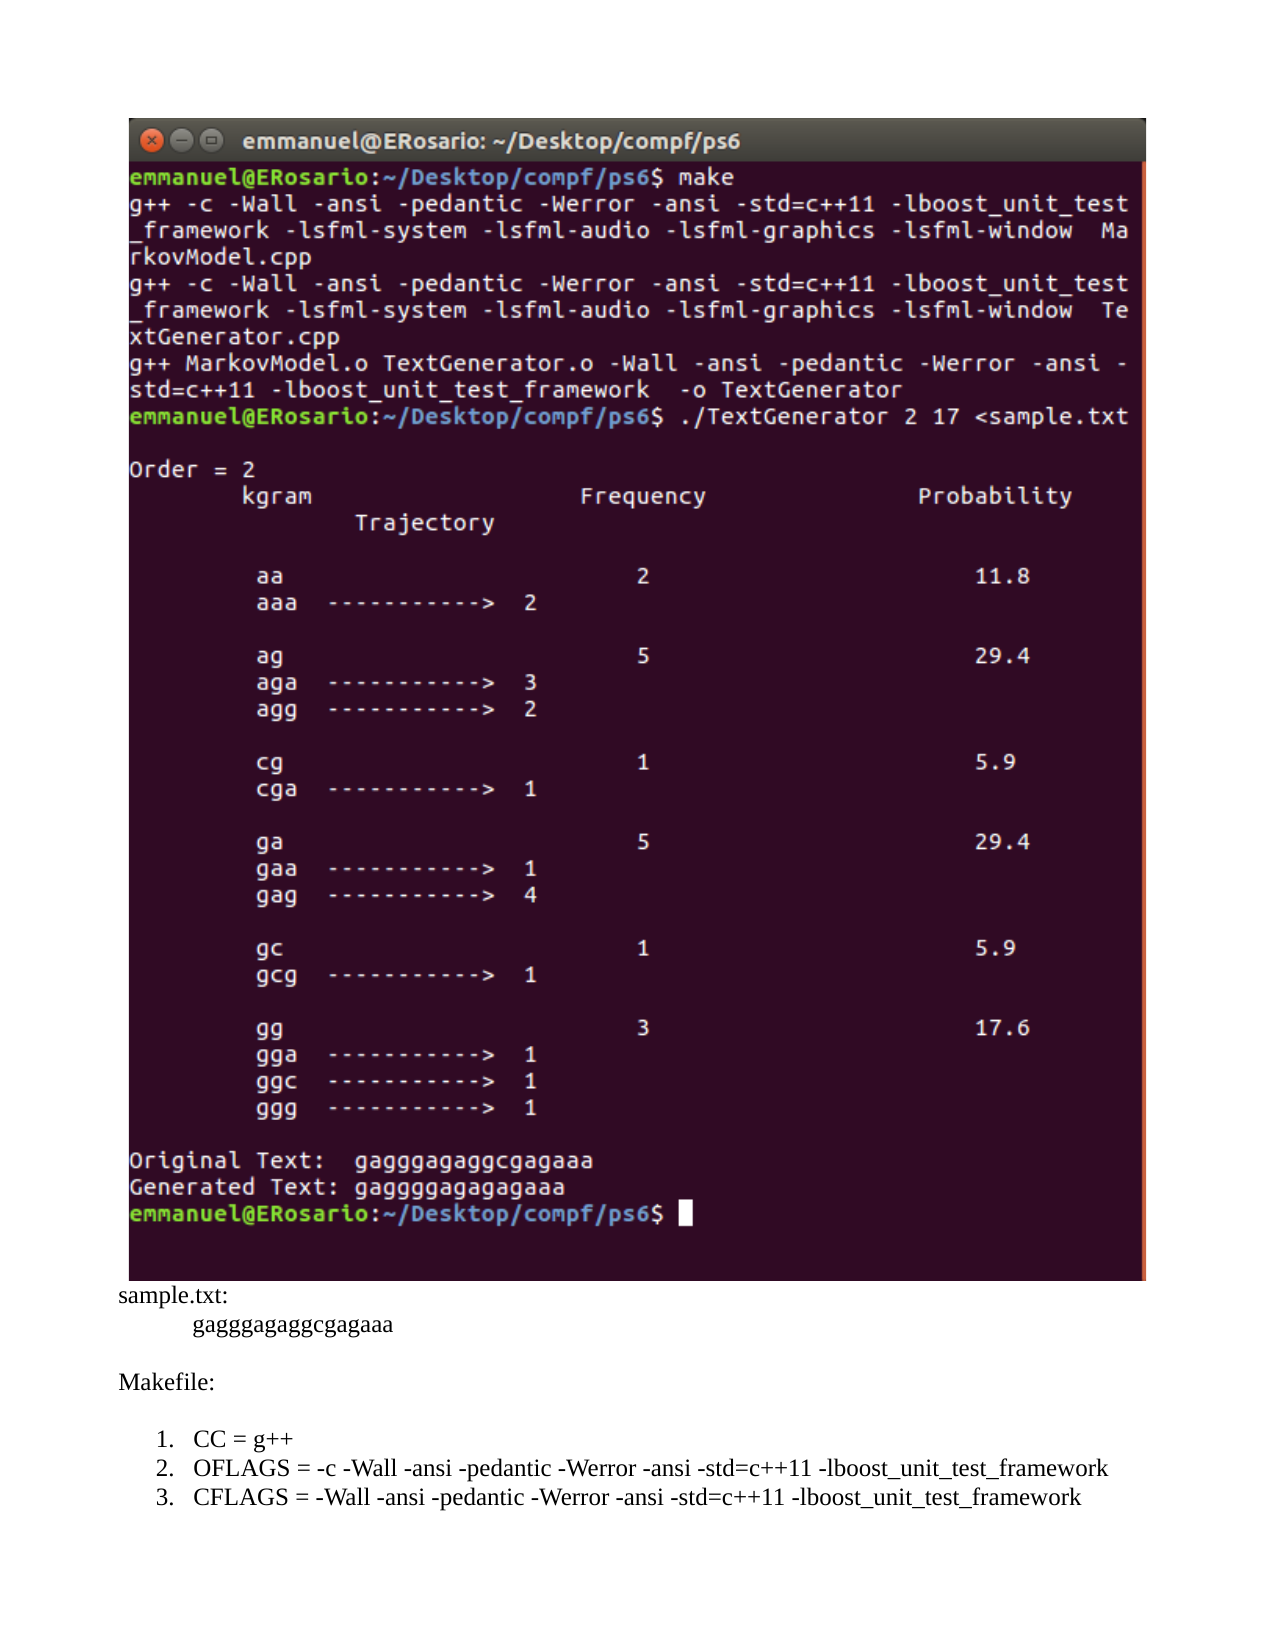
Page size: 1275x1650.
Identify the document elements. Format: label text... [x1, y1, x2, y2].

text gagggagaggcgagaaa [118, 1309, 1157, 1338]
text Makefile: [118, 1367, 1157, 1396]
list CFLAGS = -Wall -ansi -pedantic -Werror -ansi -std=c++11 -lboost_unit_test_framework [156, 1482, 1157, 1511]
text sample.txt: [118, 348, 1157, 1309]
list OFLAGS = -c -Wall -ansi -pedantic -Werror -ansi -std=c++11 -lboost_unit_test_framework [156, 1453, 1157, 1482]
list CC = g++ [156, 1424, 1157, 1453]
